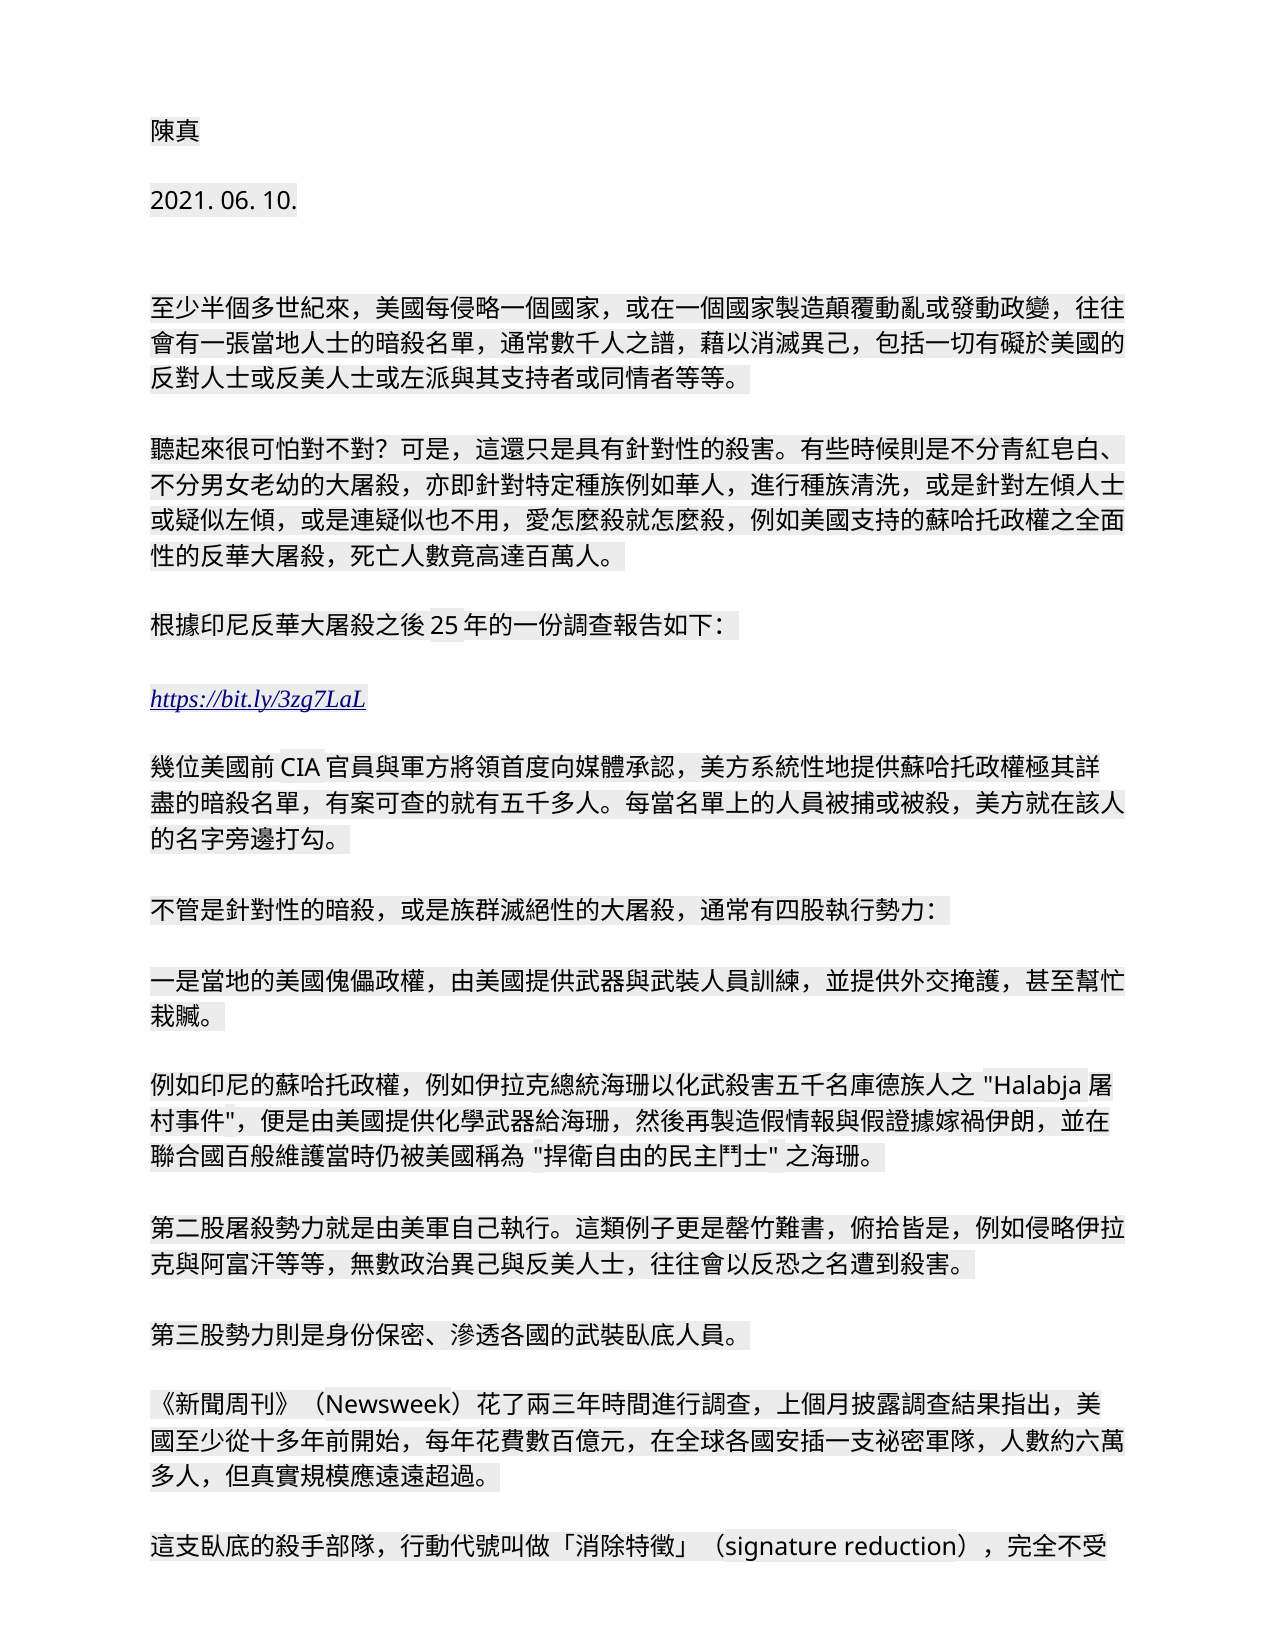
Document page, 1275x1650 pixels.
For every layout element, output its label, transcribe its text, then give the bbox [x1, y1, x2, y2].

text 台灣人真要坐以待斃？(十)：謀財害命大戲 陳真 2021. 06. 10. 至少半個多世紀來，美國每侵略一個國家，或在一個國家製造顛覆動亂或發動政變，往往會有一張當地人士的暗殺名單，通常數千人之譜，藉以消滅異己，包括一切有礙於美國的反對人士或反美人士或左派與其支持者或同情者等等。 聽起來很可怕對不對？可是，這還只是具有針對性的殺害。有些時候則是不分青紅皂白、不分男女老幼的大屠殺，亦即針對特定種族例如華人，進行種族清洗，或是針對左傾人士或疑似左傾，或是連疑似也不用，愛怎麼殺就怎麼殺，例如美國支持的蘇哈托政權之全面性的反華大屠殺，死亡人數竟高達百萬人。 根據印尼反華大屠殺之後25年的一份調查報告如下： https://bit.ly/3zg7LaL 幾位美國前CIA官員與軍方將領首度向媒體承認，美方系統性地提供蘇哈托政權極其詳盡的暗殺名單，有案可查的就有五千多人。每當名單上的人員被捕或被殺，美方就在該人的名字旁邊打勾。 不管是針對性的暗殺，或是族群滅絕性的大屠殺，通常有四股執行勢力： 一是當地的美國傀儡政權，由美國提供武器與武裝人員訓練，並提供外交掩護，甚至幫忙栽贓。 例如印尼的蘇哈托政權，例如伊拉克總統海珊以化武殺害五千名庫德族人之 "Halabja 屠村事件"，便是由美國提供化學武器給海珊，然後再製造假情報與假證據嫁禍伊朗，並在聯合國百般維護當時仍被美國稱為 "捍衛自由的民主鬥士" 之海珊。 第二股屠殺勢力就是由美軍自己執行。這類例子更是罄竹難書，俯拾皆是，例如侵略伊拉克與阿富汗等等，無數政治異己與反美人士，往往會以反恐之名遭到殺害。 第三股勢力則是身份保密、滲透各國的武裝臥底人員。 《新聞周刊》（Newsweek）花了兩三年時間進行調查，上個月披露調查結果指出，美國至少從十多年前開始，每年花費數百億元，在全球各國安插一支祕密軍隊，人數約六萬多人，但真實規模應遠遠超過。 這支臥底的殺手部隊，行動代號叫做「消除特徵」（signature reduction），完全不受國會監督，當然更不會鳥你什麼國際法，專門從事暗殺、破壞、情蒐與裏應外合等各種機動性祕密任務。 臥底人員散落在全球130多家企業與政府機關。平常以假身份從事正常工作以掩人耳目，但實際上是CIA臥底殺手；科技配備精良，來去無蹤；只要主子一聲令下，隨時可取人性命，隨時可執行各種祕密任務。 第四股勢力則是交由像 "黑水" (Blackwater) 這樣的私人武裝公司執行血腥任務。因其私人性質，更加不受管控，為所欲為。以黑水為例，特別是在伊拉克和阿富汗，幹下無數泯滅天良的姦殺擄掠罪行。 黑水的創辦人就是這位投資台灣土產疫苗的 Erik Prince。美軍在中東成千上萬的屠殺平民與虐待戰俘事件，包括輪姦、刑求與滅門等重大罪行，其中有一部份就是黑水公司所為。這些泯滅人性的血腥暴行，並非偶然，亦非個案，而是體制所允許與縱容，甚至鼓勵，藉以威嚇敵人。 各位能理解黑水公司的存在意義嗎？所謂戰爭，不管是哪種類型，它就是國與國或族群與族群、派系或政權之間的武裝衝突。簡單說，它具有某種公眾性與體制性，是一種解決問題的手段，戰爭本身並非目的；戰爭參與者，或多或少得受制於國際社會或聯合國或國內的各種司法監督與制裁。 但是，一旦戰爭委由跨國私人公司執行，它的整個本質就變了。它不再是一種解決公眾問題的手段，而是追求公司利益最大化的一種快速斂財工具。 而且，暴力執行者並非軍人，不受任何軍事體系監督或司法管轄，而只是老闆以天價酬勞所僱用的一群擁有高超殺人技能的 "員工"，擁有任意殺人的特權，為所欲為，逍遙法外。不但不受國會監督，所謂美國司法通常也只是做做樣子，極少判刑。 對外更是橫行無阻。美國至今揚言，任何美國人都絕不接受任何國際法庭的制裁；從布希到歐巴馬，再到川普，均一再對國際法庭發出以下恫嚇：誰敢以司法制裁或逮捕美國人，誰就會遭到美國的報復，包括以武力消滅。 這樣一群以殺人為業績的私人 "員工"，殺越多，賺越多；這就跟美國軍火工業之私人化一樣，戰爭越多就越賺；隨便發射一顆飛彈，就能不愁吃喝三輩子；私利之龐大，猶如天文數字。 這間黑水公司就是這樣，原本成立時只有十幾人，"業務" 瞬間暴增千百倍，短短幾年內，公司 "營收" 竟高達數十億美元即上千億台幣，成為全球幾乎可以說是惟一的國際級私人戰爭公司。 人性之可怕，往往不在於受害人數規模，更在於從事惡行者之心態。比方說，這間黑心肝的美國黑水公司之 "員工"，你從他們所犯下的罪行之內涵，很清楚可以看得出來，他們根本不把人當人看，不把性命當一回事，甚至以殺害他人生命、虐待他人肉體為樂。 曾有一些公開案例指出，有些黑水員工姦殺擄掠無法無天之際，連自己的同事都看不下去；曾有一位黑水員工，當他無法制止同事們的任意屠殺之惡行時，舉槍指著一位同事的腦袋，逼迫對方放下武器，停止屠殺。 前 CIA 局長 Leon Panetta 以及黑水公司老闆 Erik Prince 本人，都曾公開承認黑水公司就是CIA 的 "體制外資產"，任憑使喚，藉以換取龐大私人利益，並能規避國會監督與軍事體系管轄。 簡單說就是，這是一個表面上是體制外、其實仍由 CIA 所管控的私人武裝部隊，擁有殺人特權。曾有一位美國議員，言語上得罪 Erik Prince，Prince 竟揚言隨時可取對方一條小命。這位在世界各地殺人不眨眼的黑水公司大老闆是誰呢？他就是幾個月前才剛辭職的美國教育部長 Betsy DeVos (本姓Prince) 的親弟弟。 黑水公司富可敵國，武器精良，除了在戰場或佔領國執行血腥任務外，CIA 更可利用其平民身份以掩人耳目，在美國本土或海外各地代為訓練武裝人員，台灣就是其中之一。 也許因為利潤龐大，分贓不均，再加上在美國國內樹敵無數，Prince 於十幾年前 (2009年) 被迫辭去黑水公司CEO身份。2010年，把整個公司賣掉。講好聽是洗心革面，重新做人，事實上是轉換跑道，追求更大事業版圖。前後差別在於，Prince 一再表明，現行事業已無武裝，而主要是從事保全、物流及行銷布局與戰略諮詢。 Prince 的事業第二春，就在香港，2014年成立一間公司叫做 "先豐服務集團"（Frontier Services Group），核心工作就是為那些在全球動盪高風險地區營運的大企業，提供各項安保服務與工程建設及戰略諮詢；中國國企「中信集團」是其第三大股東，全面參與中國一帶一路的各種安全事項，包括安保、情蒐、人員培訓、風險評估與物流等等。 我能理解祖國為何會和這樣一個人合作，因為此人交遊廣闊，跨越各國，甚至同時與各敵對政權保持友好關係 (行走兩岸三地，各方奉若貴賓，便是一例)，就連 CIA 都得借重其在阿富汗當地的特殊人脈，執行軍事任務。 我不能理解的是，為何美國能夠允許他從事一些與美國既定政策背道而馳的任務？比方說參與一帶一路，比方說私運軍火給 (俄羅斯所支持的) 利比亞反對派 Khalifa Haftar 將軍。聯合國安理會所設置之 "利比亞武裝禁運小組" (UN Arms embargo on Libya) ，甚至在今年三月，對此發表一篇120多頁的調查報告，對Prince提出鉅細靡遺的犯罪指控： https://bit.ly/3g7HeVW 最近，因為路透社的報導，很多人誤以為是 "黑水" 投資島內土產疫苗，其實不是，投資者是早在十多年前便已把 "黑水" 公司整個賣掉的Erik Prince。他在去年(2020年) 10月，在美國另外成立一間名叫 "Windward Wyoming" 的公司： https://bit.ly/3gpsBMB 這間找不到更多資料的新公司，像個空殼子，到底是在幹啥的？實在令人費解。我想，它的真正公司名稱應該是 Windward Capital Management，網址是： https://www.windwardcapital.com/ 這間 "管理" 公司，看起來就很像Prince 的風格了。該公司表明： "專注於" 服務 "高端" 顧客，並強調 "一次只服務一位高端顧客"，幫忙打通政商任督二脈，排除風險，創造高利潤管道，提供安全管理與投資策略。 目前，它所 "專注服務" 的 "高端顧客"，不是高端疫苗公司，而是人渣黨所拼命護航的另一間生技公司，叫做 "聯合生物製藥"（簡稱聯生藥），隸屬台灣人在美國成立的聯亞生技集團（UBI）。Prince 的Windward Capital Management，透過聯亞生技集團在美國的另一子公司COVAXX (現在名稱為 Vaxxinity)，取得聯亞疫苗的 "全球銷售權"。 人渣黨不是每天都在抓中資嗎？在島內，只要不是綠的，誰敢跟中資或對岸稍微有關，誰就會被污名化而遭到打壓與攻擊。可是，這位黑水前老闆，就是中資大企業 "先豐服務集團" 的創立者兼副主席 (上上個月才辭職)，卻負責聯亞疫苗的全球銷售管道，人渣黨為何不去獵巫卻反而百般護航呢？ 路透社的報導中提到，他們取得一些非公開性的文件和信件，包括黑水前老闆 Prince 遊說美國某位國會幕僚共同參與的一系列簡訊，簡訊日期是去年 (2020年) 十月底至十一月初之間。Prince 在簡訊裏頭強調，此一販售疫苗事業，利益龐大；甚至話講得很露骨，Prince 告訴對方說，"每打一針疫苗，就有抽取數美元佣金之空間。" ("There's room for a couple dollars per dose in commissions.") 路透社的獨家調查報導還提到，聯亞疫苗早在一期試驗根本都還沒開始進行時，聯亞生技集團於去年 (2020年) 年初在美國成立、黑水老闆也參與投資的子公司 Vaxxinity，就已如未卜先知般地預訂今年七月疫苗就能公開販售。此一時程，也就是人渣黨過去幾個月來所一再宣稱的日期；並以此為由，千方百計阻擋疫苗進口，任憑疫情無限擴散。 這意味著什麼呢？這意味著打從一開始，所謂疫情之爆發與土產疫苗之未試驗就先下千萬大單，以及將來準備強迫人民施打不合格疫苗等等瘋狂舉措與諸多 "巧合"，是不是其實就只是一場由美方所主導、由人渣黨所奉命執行、精心布局的謀財害命大戲？ 我不是陰謀論者，對於捕風捉影的任何陰謀論，向來缺乏好感。問題是，難道這一連串事件全屬巧合？疫情很 "湊巧" 地突然爆發？所謂防疫，卻是毫無一絲理性地拒絕普篩，凡事被動且毫無作為，卻一味地瘋狂阻撓疫苗進口；去年年底原本就已能由東洋公司進口三千萬劑輝瑞BNT疫苗，竟也被迫棄單......無數瘋狂舉動，若非蓄意藉此圖利，並阻擋八月即將舉行之反萊豬與重啟核四等四項妨礙美方利益之公投(所謂綠能產業，是美方等外資吸血台灣的另一管道)，還能有什麼原因？ 還有很多骯髒事，礙於公私繁忙，個人時間極其有限，我就不多寫了。 必須聲明的是：高端疫苗公司背後有個言行華而不實的炒股家族，而且似乎根本無意於從事三期試驗，自然令人充滿疑慮。但是，我對聯合生技公司的專業能力卻毫無疑問。我並不反對發展本土疫苗。任何人或任何機構、任何黨派，從中投資做生意，乃至賺大錢，都是很正常的事，不會有人反對。 一家公司，一個政黨或政府，如果照規矩做事，我們怎麼會說它髒呢？問題是，這個人渣黨及其美國主子，卻是既謀財又害命。更精確地說，他們透過無數的謊言與政治操弄，千方百計阻擋疫苗進口，藉著疫情之擴散全島，從中謀取巨大黑心財，並且不斷恐嚇、威脅與攻擊，乃至於透過司法，鎮壓批評者或懷疑者。 今天，假若有個犯罪集團，透過壟斷某種物資，透過人命的傷亡來斂財，如此重大罪行，是不是應該繩之以法？是不是應該依法槍斃或坐穿牢底？然而，我們卻任由人渣黨橫行無阻，胡作非為。 我能想像許多歹徒或黑心商家，有可能為了謀財而害命，但我從未見過或聽過世界上有這樣一個所謂 "政府" 及政黨，竟然以全體人民的生命和健康為代價，百般阻撓救命疫苗，企圖從中圖利自己或他人。 我的結論是這樣： 台灣是美國藉以吸血撈錢、藉以仇中反華的殖民地，而人渣黨則是美國人所豢養的一頭貪婪無度的惡犬。當人民長期遭受生命財產之傷害及教育與思想之荼毒，我們應該認清，真正的作惡源頭是美國，美國才是島嶼一切痛苦的來源。 至於美國人養的狗，當然也很可恨。問題是，你罵狗也是白罵，狗哪會在乎你罵？更不會在乎什麼呼籲。這個人渣黨，每天就是撒謊，每天就是造謠，每天就是抹黑，每天就是鼓吹仇中反華，栽贓抹黑，你每天忙著一一去反駁，不累嗎？ 簡單這麼說，狗根本不是一個有效的溝通對象，狗主人才是。狗再貪吃，再膽大包天，若無主子授意，不可能膽敢如此瘋狂作為，草菅人命。 問題是，溝通何用？世界上或歷史上哪個殖民政權會在乎被殖民者的生命與痛苦？當司法被控制，當媒體被完全壟斷，我不知道還能有什麼方法推翻這樣一個邪惡政權，更不用說擺脫殖民。 我們能做的，也許就是盡一己之力去反抗，雖然無從改變大局，但至少能為這島嶼保留一絲公義與一線光芒。畢竟，面對呼風喚雨的邪惡勢力，並不是所有人都會感到畏懼；面對各種權位利誘，也不是所有人都會被收買。邪不可能勝正，只要堅持良善與公義，我們總有擺脫黑暗的一天。 [150, 75, 1125, 1562]
